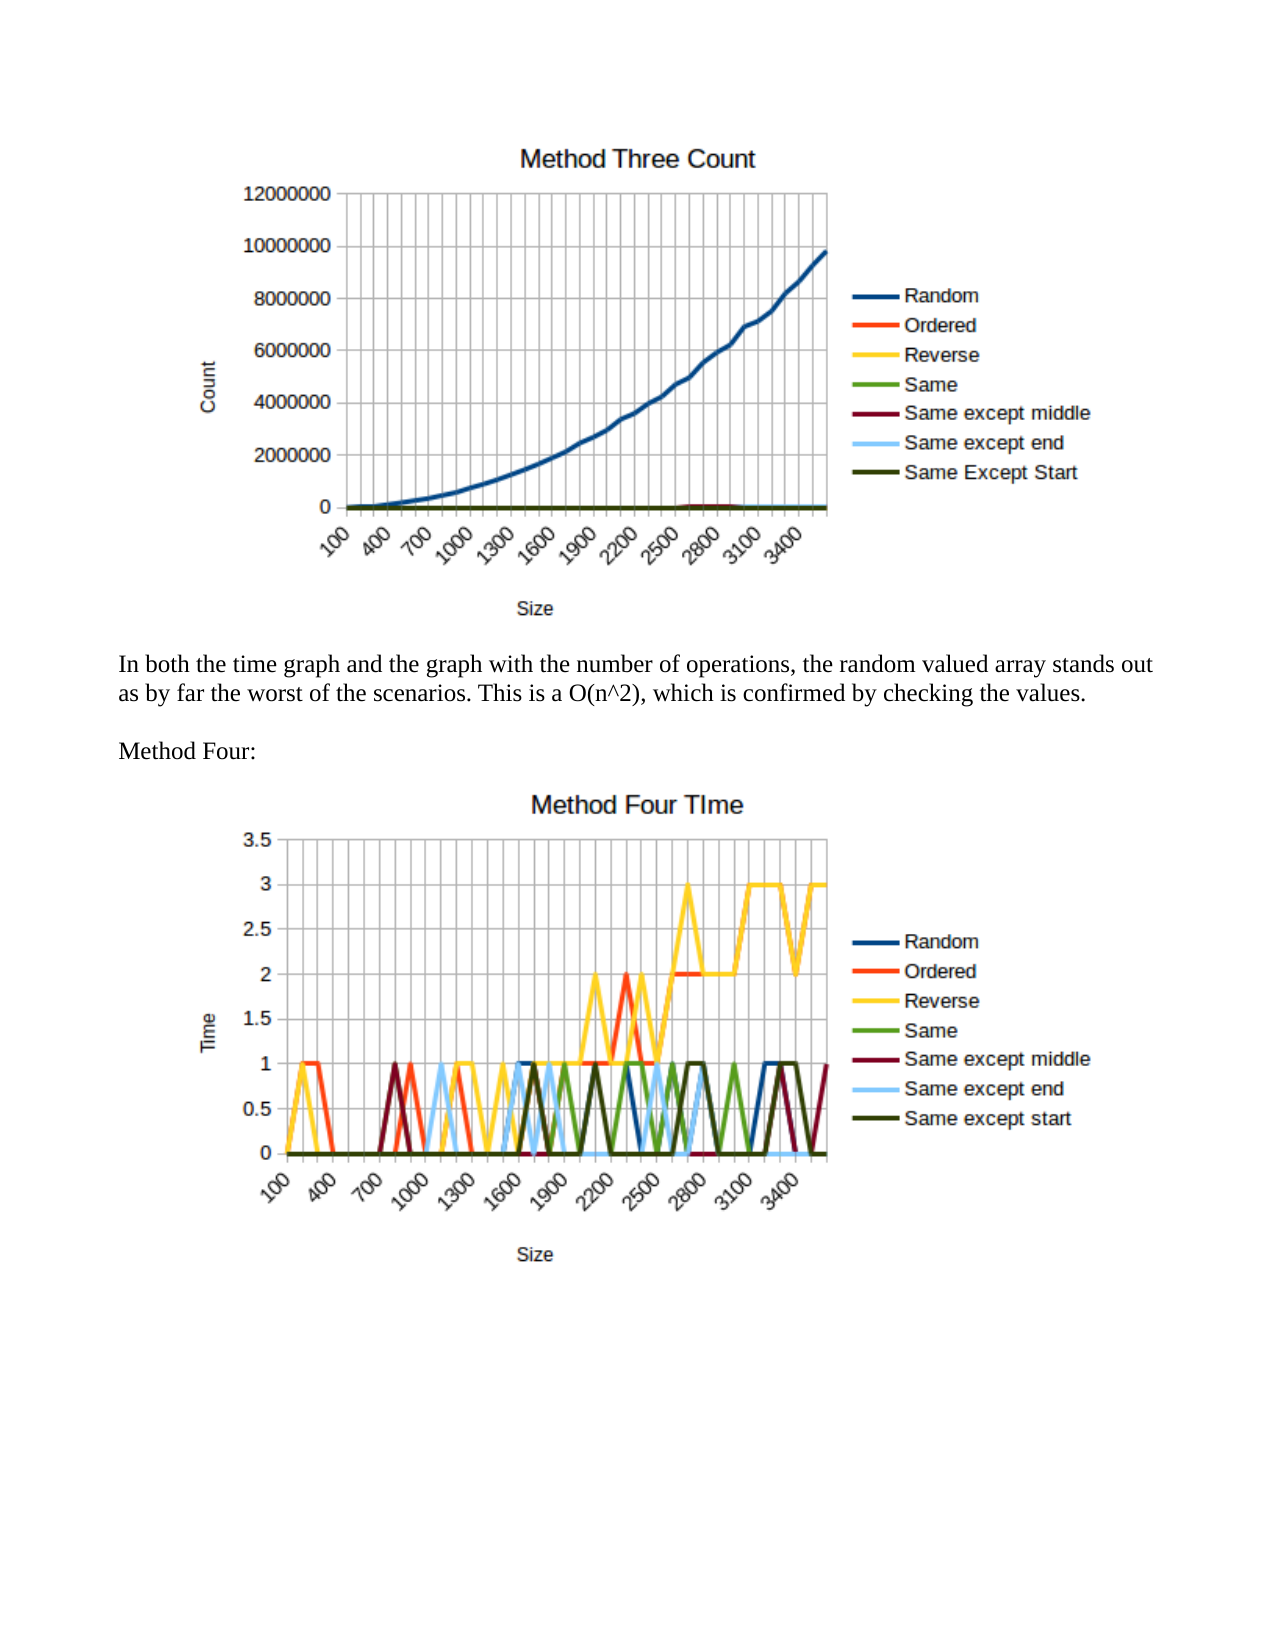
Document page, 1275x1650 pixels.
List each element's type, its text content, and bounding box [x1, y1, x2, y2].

picture [165, 764, 1110, 1296]
text In both the time graph and the graph with the number of operations, the random valued array stands out as by far the worst of the scenarios. This is a O(n^2), which is confirmed by checking the values. [118, 118, 1157, 707]
text Method Four: [118, 736, 1157, 764]
picture [165, 118, 1110, 650]
